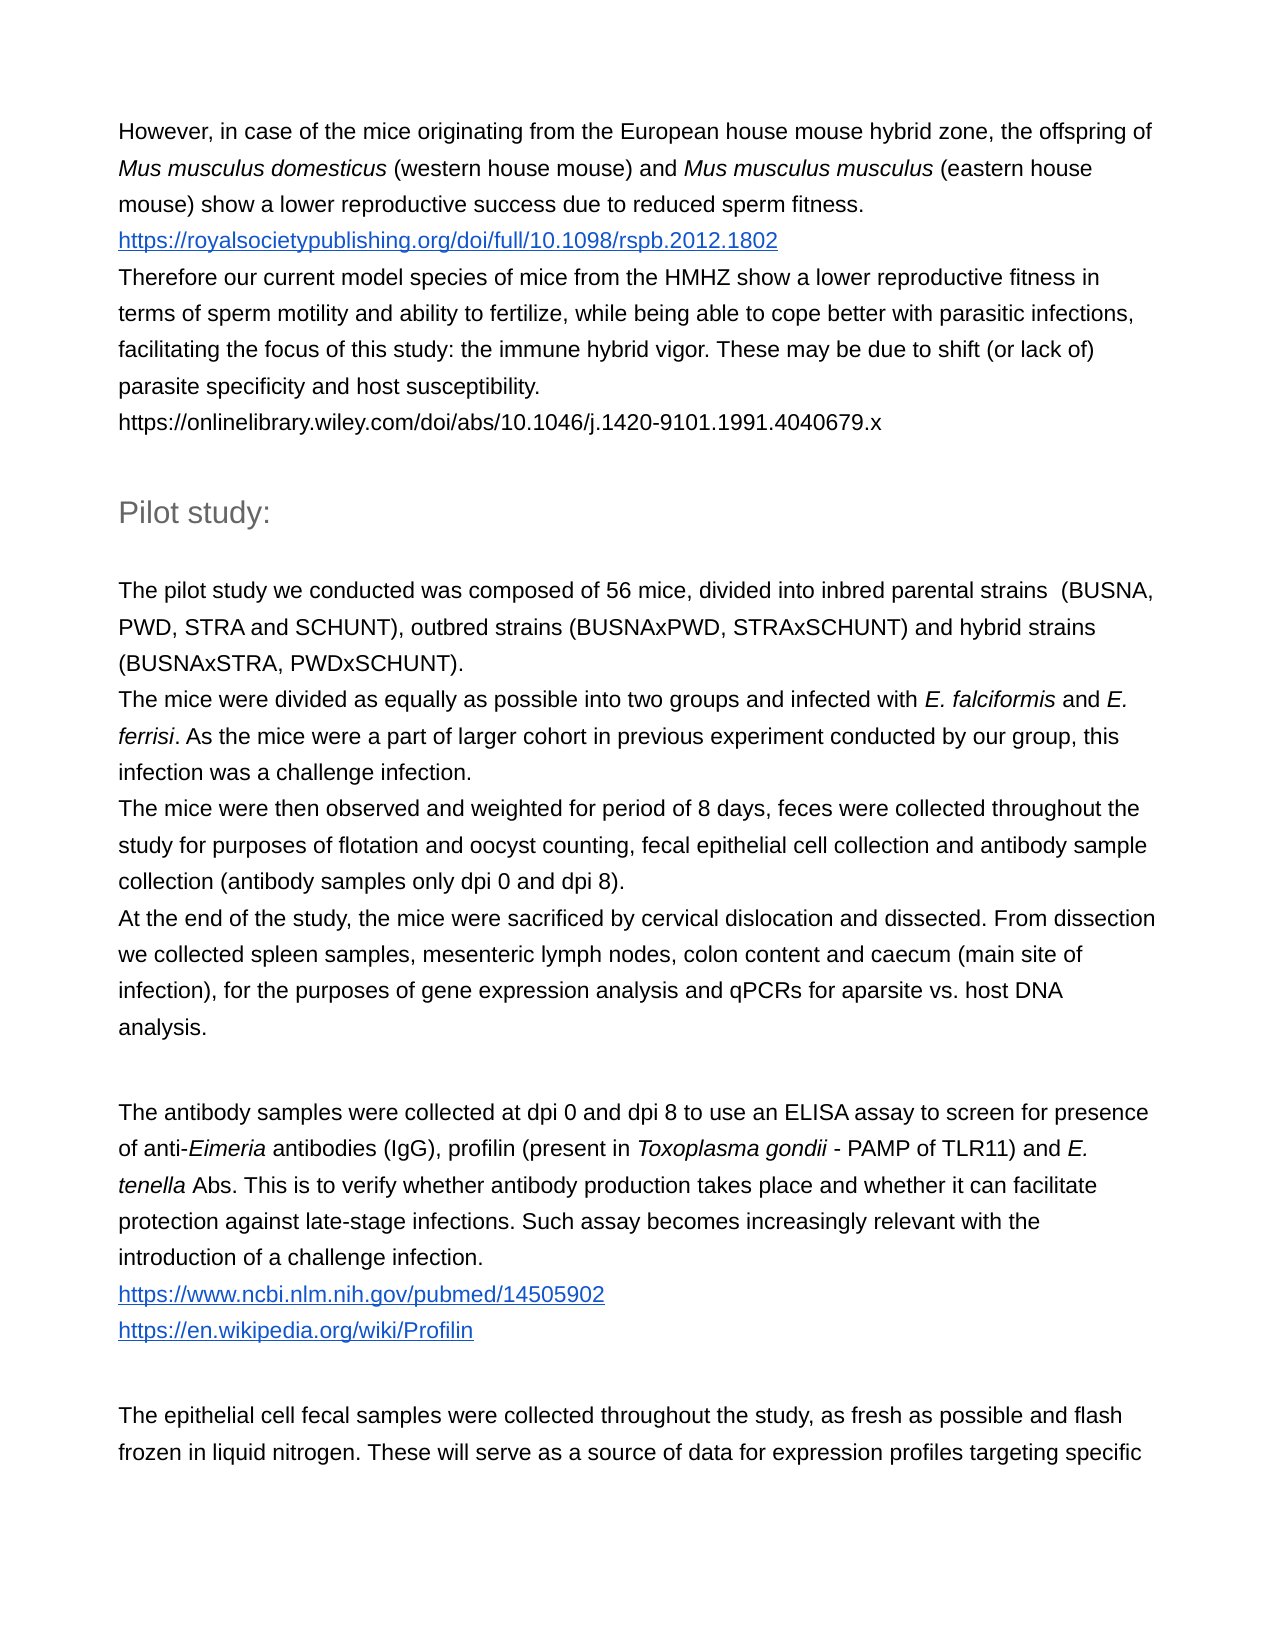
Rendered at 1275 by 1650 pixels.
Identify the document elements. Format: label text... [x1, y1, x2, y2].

text Pilot study: [118, 494, 1157, 530]
text The mice were divided as equally as possible into two groups and infected with E. falciformis and E. ferrisi. As the mice were a part of larger cohort in previous experiment conducted by our group, this infection was a challenge infection. [118, 686, 1157, 785]
text https://royalsocietypublishing.org/doi/full/10.1098/rspb.2012.1802 [118, 227, 1157, 253]
text At the end of the study, the mice were sacrificed by cervical dislocation and dissected. From dissection we collected spleen samples, mesenteric lymph nodes, colon content and caecum (main site of infection), for the purposes of gene expression analysis and qPCRs for aparsite vs. host DNA analysis. [118, 904, 1157, 1040]
text The pilot study we conducted was composed of 56 mice, divided into inbred parental strains (BUSNA, PWD, STRA and SCHUNT), outbred strains (BUSNAxPWD, STRAxSCHUNT) and hybrid strains (BUSNAxSTRA, PWDxSCHUNT). [118, 577, 1157, 676]
text The antibody samples were collected at dpi 0 and dpi 8 to use an ELISA assay to screen for presence of anti-Eimeria antibodies (IgG), profilin (present in Toxoplasma gondii - PAMP of TLR11) and E. tenella Abs. This is to verify whether antibody production takes place and whether it can facilitate protection against late-stage infections. Such assay becomes increasingly relevant with the introduction of a challenge infection. [118, 1099, 1157, 1271]
text https://onlinelibrary.wiley.com/doi/abs/10.1046/j.1420-9101.1991.4040679.x [118, 409, 1157, 435]
text https://www.ncbi.nlm.nih.gov/pubmed/14505902 https://en.wikipedia.org/wiki/Profilin [118, 1281, 1157, 1343]
text The mice were then observed and weighted for period of 8 days, feces were collected throughout the study for purposes of flotation and oocyst counting, fecal epithelial cell collection and antibody sample collection (antibody samples only dpi 0 and dpi 8). [118, 795, 1157, 894]
text However, in case of the mice originating from the European house mouse hybrid zone, the offspring of Mus musculus domesticus (western house mouse) and Mus musculus musculus (eastern house mouse) show a lower reproductive success due to reduced sperm fitness. [118, 118, 1157, 217]
text The epithelial cell fecal samples were collected throughout the study, as fresh as possible and flash frozen in liquid nitrogen. These will serve as a source of data for expression profiles targeting specific [118, 1402, 1157, 1465]
text Therefore our current model species of mice from the HMHZ show a lower reproductive fitness in terms of sperm motility and ability to fertilize, while being able to cope better with parasitic infections, facilitating the focus of this study: the immune hybrid vigor. These may be due to shift (or lack of) parasite specificity and host susceptibility. [118, 263, 1157, 399]
